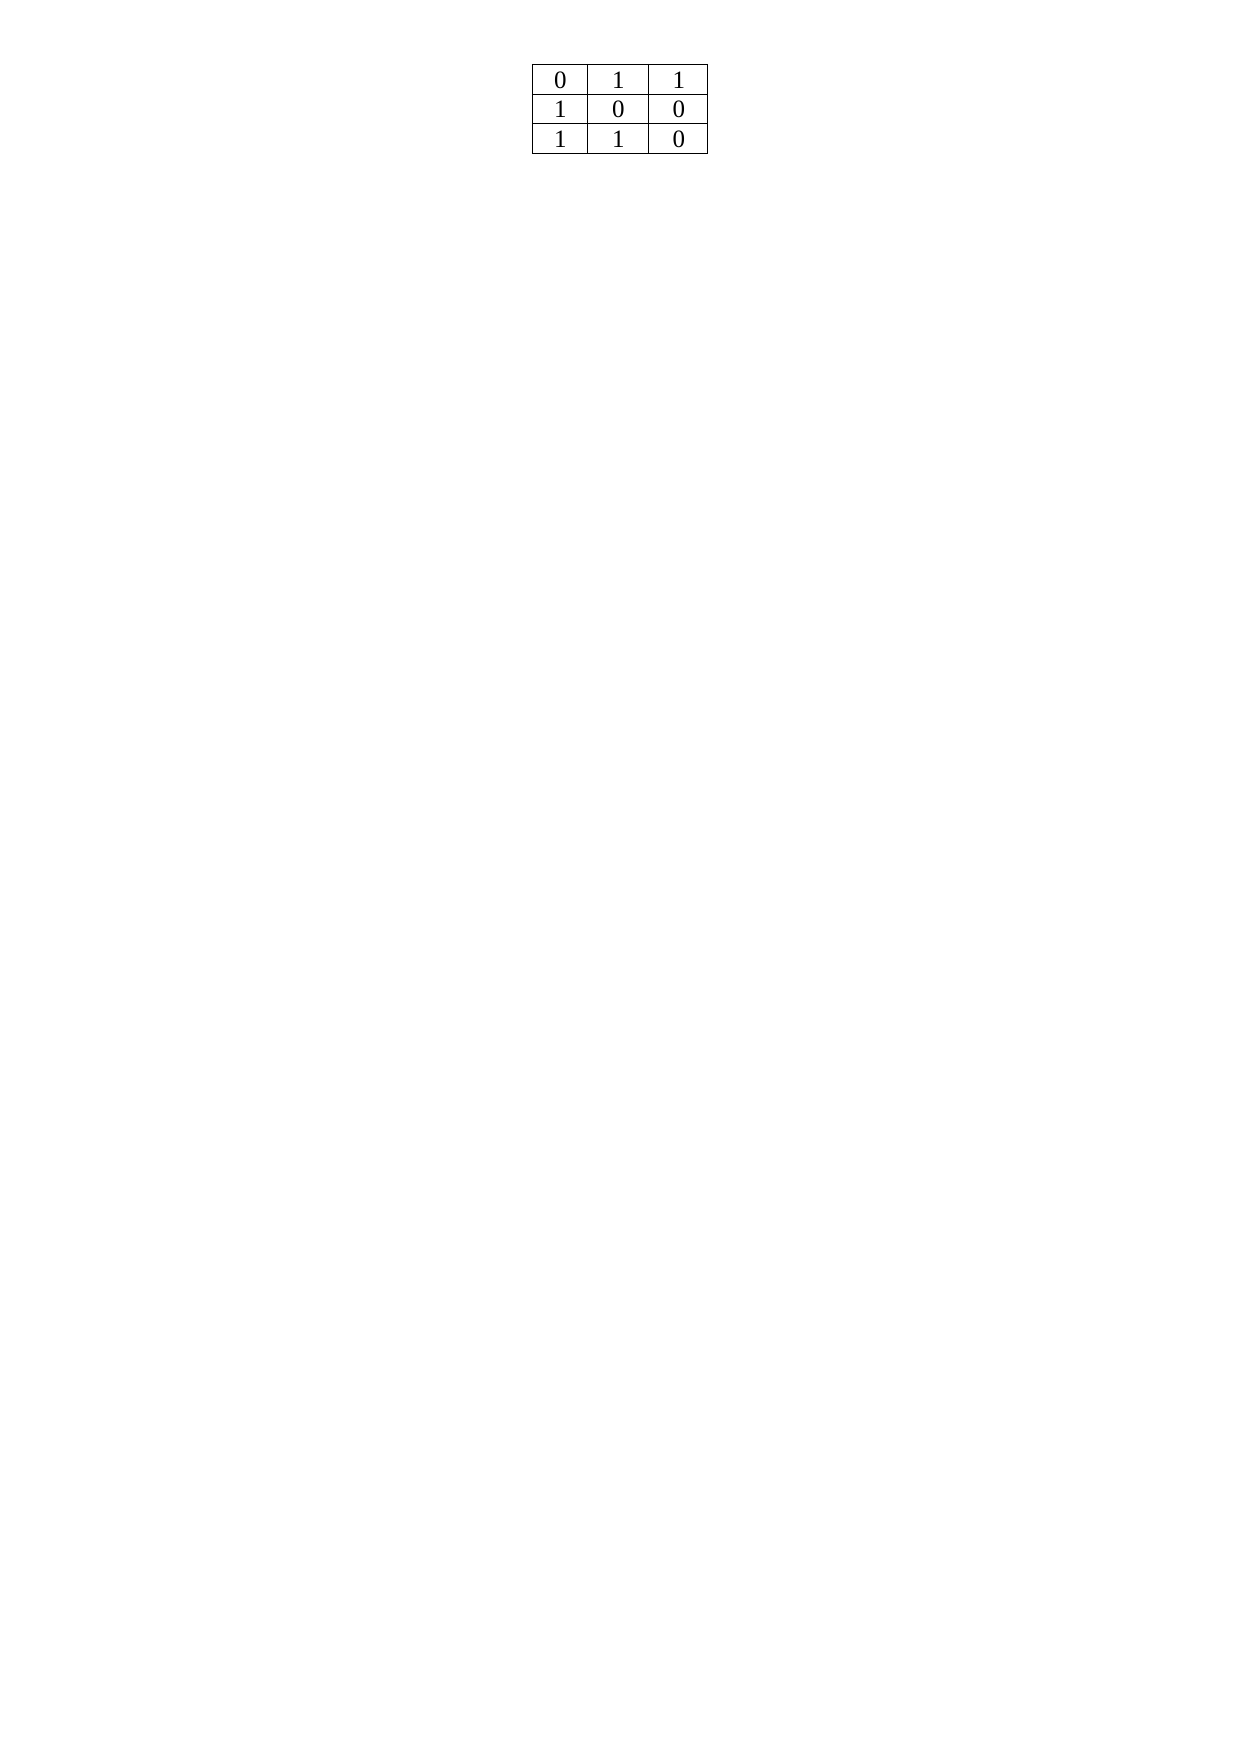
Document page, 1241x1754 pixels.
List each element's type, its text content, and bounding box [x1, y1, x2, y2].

table_cell 0 [649, 124, 707, 153]
table_cell 1 [533, 95, 587, 123]
table_cell 0 [588, 95, 648, 123]
table_cell 1 [533, 124, 587, 153]
table_cell 0 [533, 65, 587, 93]
table_cell 1 [588, 65, 648, 93]
table_cell 0 [649, 95, 707, 123]
table_cell 1 [588, 124, 648, 153]
table_cell 1 [649, 65, 707, 93]
